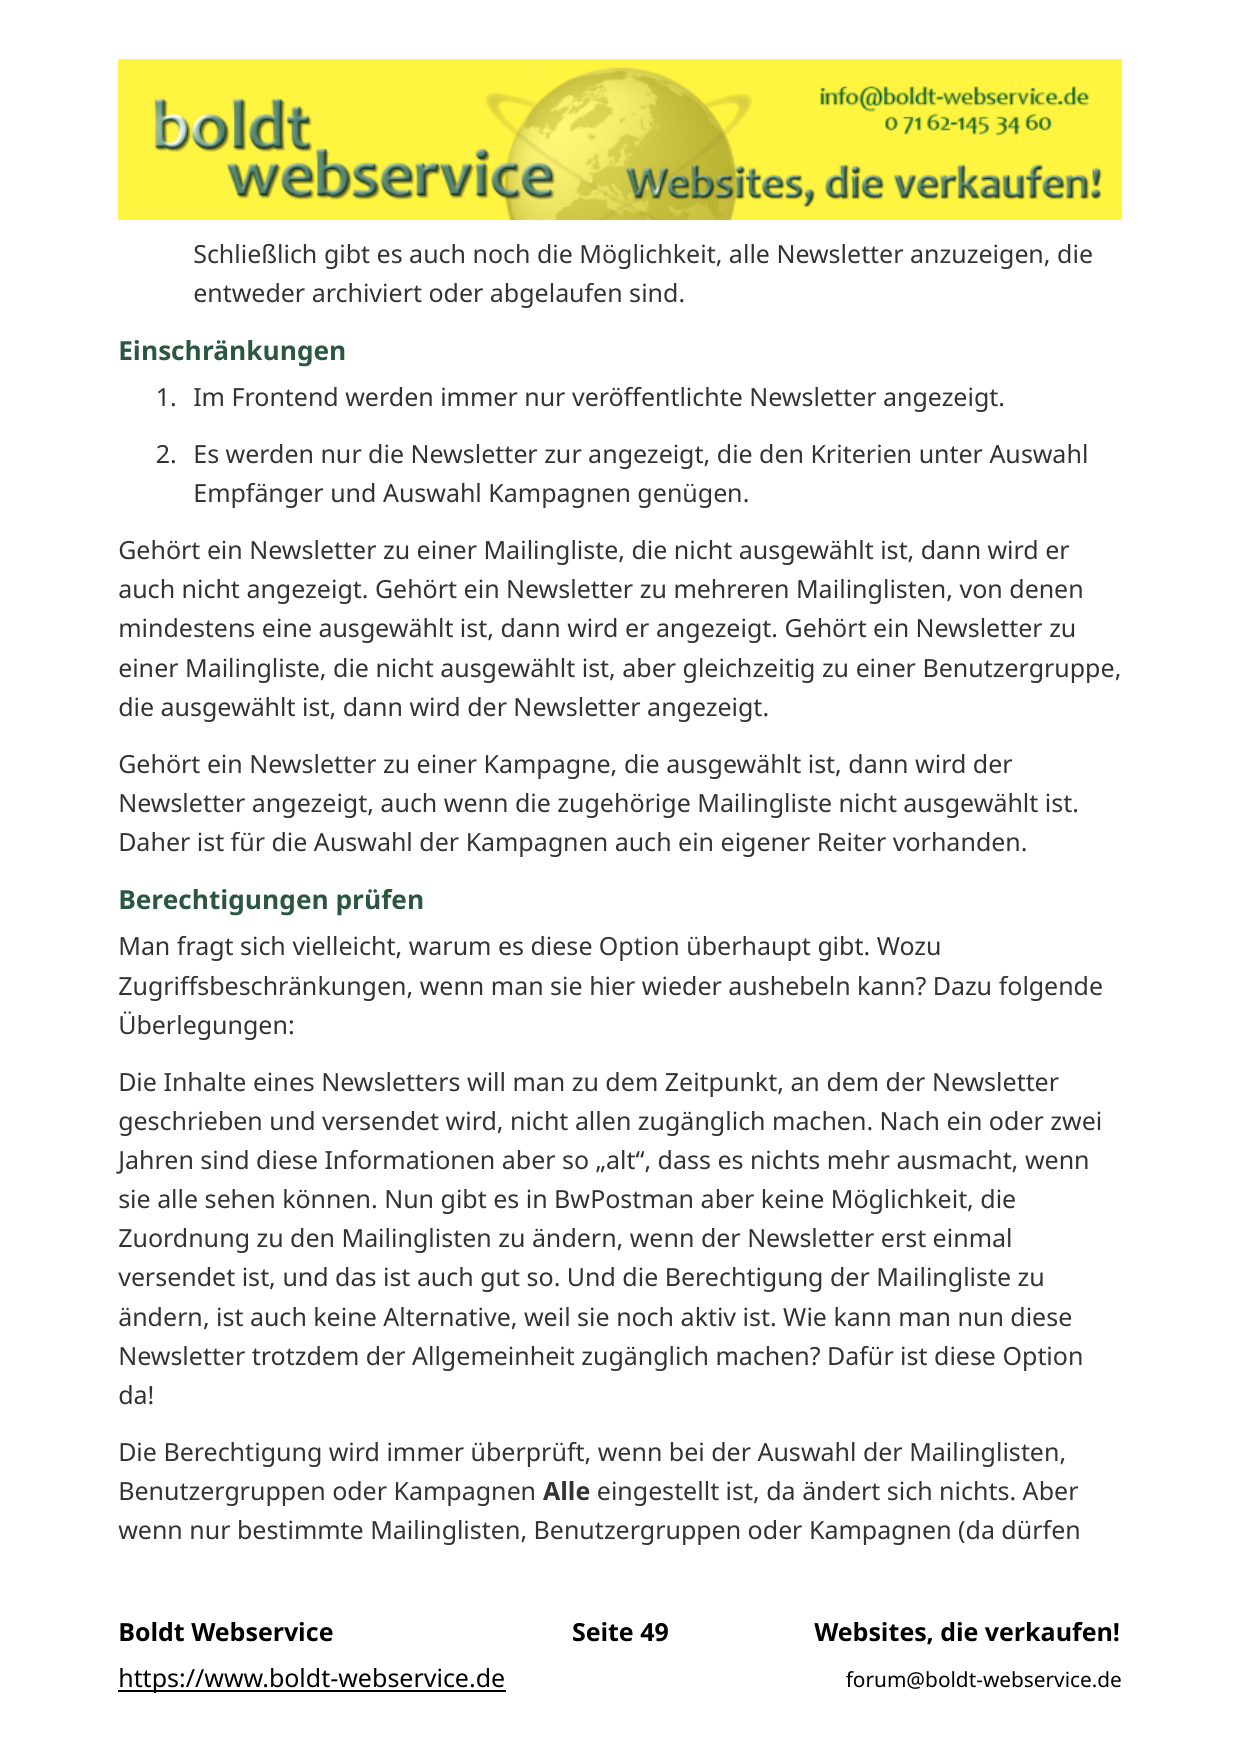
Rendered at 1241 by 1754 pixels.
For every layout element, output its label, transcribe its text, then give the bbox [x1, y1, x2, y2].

text Gehört ein Newsletter zu einer Kampagne, die ausgewählt ist, dann wird der Newsletter angezeigt, auch wenn die zugehörige Mailingliste nicht ausgewählt ist. Daher ist für die Auswahl der Kampagnen auch ein eigener Reiter vorhanden. [118, 746, 1122, 859]
text Gehört ein Newsletter zu einer Mailingliste, die nicht ausgewählt ist, dann wird er auch nicht angezeigt. Gehört ein Newsletter zu mehreren Mailinglisten, von denen mindestens eine ausgewählt ist, dann wird er angezeigt. Gehört ein Newsletter zu einer Mailingliste, die nicht ausgewählt ist, aber gleichzeitig zu einer Benutzergruppe, die ausgewählt ist, dann wird der Newsletter angezeigt. [118, 533, 1122, 723]
text Die Inhalte eines Newsletters will man zu dem Zeitpunkt, an dem der Newsletter geschrieben und versendet wird, nicht allen zugänglich machen. Nach ein oder zwei Jahren sind diese Informationen aber so „alt“, dass es nichts mehr ausmacht, wenn sie alle sehen können. Nun gibt es in BwPostman aber keine Möglichkeit, die Zuordnung zu den Mailinglisten zu ändern, wenn der Newsletter erst einmal versendet ist, und das ist auch gut so. Und die Berechtigung der Mailingliste zu ändern, ist auch keine Alternative, weil sie noch aktiv ist. Wie kann man nun diese Newsletter trotzdem der Allgemeinheit zugänglich machen? Dafür ist diese Option da! [118, 1064, 1122, 1412]
picture [118, 59, 1123, 220]
list Im Frontend werden immer nur veröffentlichte Newsletter angezeigt. [156, 380, 1122, 414]
subtitle Einschränkungen [118, 332, 1122, 368]
text Man fragt sich vielleicht, warum es diese Option überhaupt gibt. Wozu Zugriffsbeschränkungen, wenn man sie hier wieder aushebeln kann? Dazu folgende Überlegungen: [118, 929, 1122, 1041]
list Es werden nur die Newsletter zur angezeigt, die den Kriterien unter Auswahl Empfänger und Auswahl Kampagnen genügen. [156, 437, 1122, 510]
list Schließlich gibt es auch noch die Möglichkeit, alle Newsletter anzuzeigen, die entweder archiviert oder abgelaufen sind. [156, 236, 1122, 309]
subtitle Berechtigungen prüfen [118, 881, 1122, 917]
text Die Berechtigung wird immer überprüft, wenn bei der Auswahl der Mailinglisten, Benutzergruppen oder Kampagnen Alle eingestellt ist, da ändert sich nichts. Aber wenn nur bestimmte Mailinglisten, Benutzergruppen oder Kampagnen (da dürfen [118, 1434, 1122, 1547]
